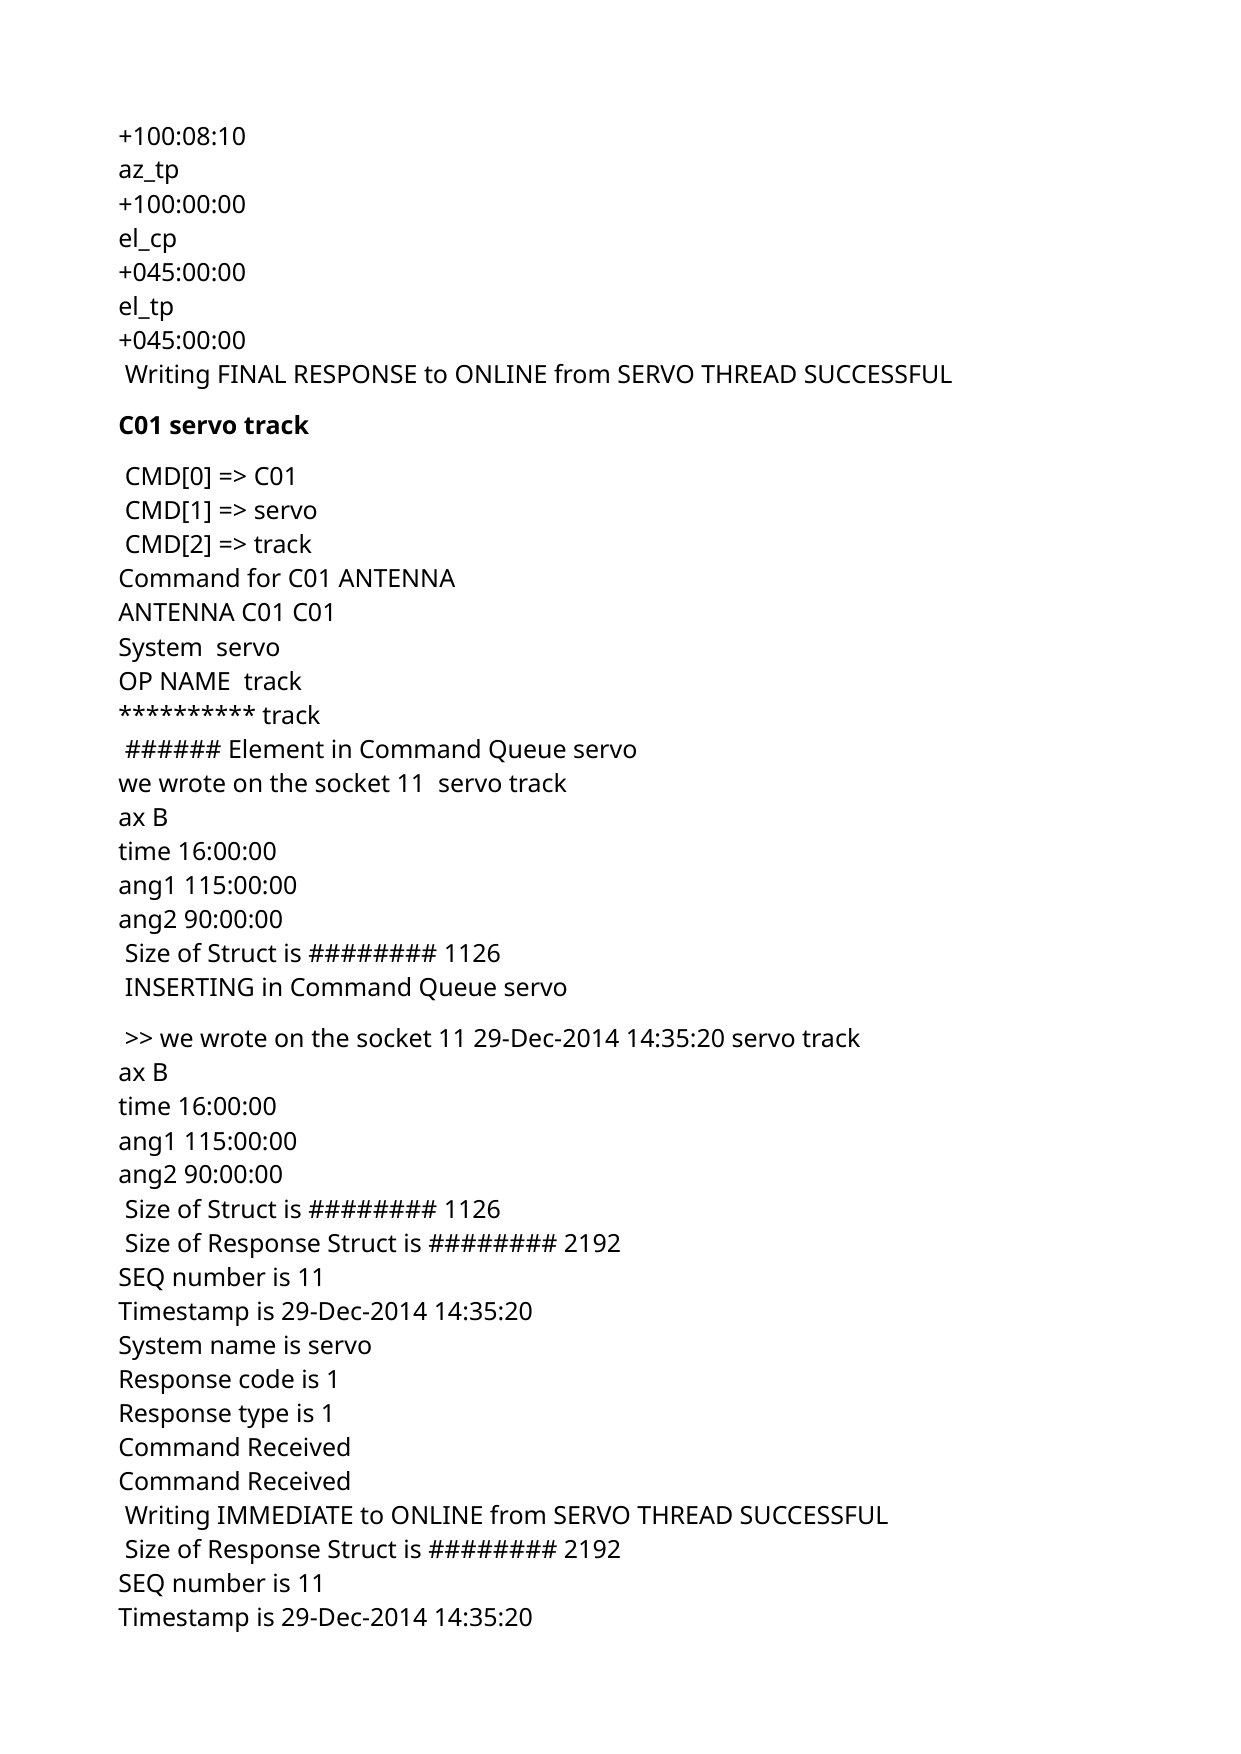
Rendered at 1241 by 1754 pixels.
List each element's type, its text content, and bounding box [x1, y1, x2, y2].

text >> we wrote on the socket 11 29-Dec-2014 14:35:20 servo track [118, 1021, 1122, 1055]
text Size of Response Struct is ######## 2192 [118, 1225, 1122, 1259]
text we wrote on the socket 11 servo track [118, 765, 1122, 799]
text Command for C01 ANTENNA [118, 561, 1122, 595]
text C01 servo track [118, 408, 1122, 442]
text Command Received [118, 1430, 1122, 1464]
text ang1 115:00:00 [118, 1123, 1122, 1157]
text Timestamp is 29-Dec-2014 14:35:20 [118, 1600, 1122, 1634]
text el_tp [118, 288, 1122, 322]
text Writing IMMEDIATE to ONLINE from SERVO THREAD SUCCESSFUL [118, 1498, 1122, 1532]
text ang1 115:00:00 [118, 868, 1122, 902]
text Response code is 1 [118, 1362, 1122, 1396]
text Timestamp is 29-Dec-2014 14:35:20 [118, 1293, 1122, 1327]
text CMD[2] => track [118, 527, 1122, 561]
text SEQ number is 11 [118, 1259, 1122, 1293]
text ###### Element in Command Queue servo [118, 731, 1122, 765]
text CMD[0] => C01 [118, 459, 1122, 493]
text Size of Struct is ######## 1126 [118, 1191, 1122, 1225]
text Response type is 1 [118, 1396, 1122, 1430]
text ********** track [118, 697, 1122, 731]
text ang2 90:00:00 [118, 1157, 1122, 1191]
text ANTENNA C01 C01 [118, 595, 1122, 629]
text System name is servo [118, 1327, 1122, 1362]
text SEQ number is 11 [118, 1566, 1122, 1600]
text ang2 90:00:00 [118, 902, 1122, 936]
text +045:00:00 [118, 254, 1122, 288]
text +045:00:00 [118, 322, 1122, 357]
text +100:08:10 [118, 118, 1122, 152]
text Size of Struct is ######## 1126 [118, 936, 1122, 970]
text ax B [118, 1055, 1122, 1089]
text Command Received [118, 1464, 1122, 1498]
text time 16:00:00 [118, 833, 1122, 868]
text System servo [118, 629, 1122, 663]
text +100:00:00 [118, 186, 1122, 220]
text ax B [118, 799, 1122, 833]
text Size of Response Struct is ######## 2192 [118, 1532, 1122, 1566]
text INSERTING in Command Queue servo [118, 970, 1122, 1004]
text OP NAME track [118, 663, 1122, 697]
text time 16:00:00 [118, 1089, 1122, 1123]
text el_cp [118, 220, 1122, 254]
text az_tp [118, 152, 1122, 186]
text Writing FINAL RESPONSE to ONLINE from SERVO THREAD SUCCESSFUL [118, 357, 1122, 391]
text CMD[1] => servo [118, 493, 1122, 527]
